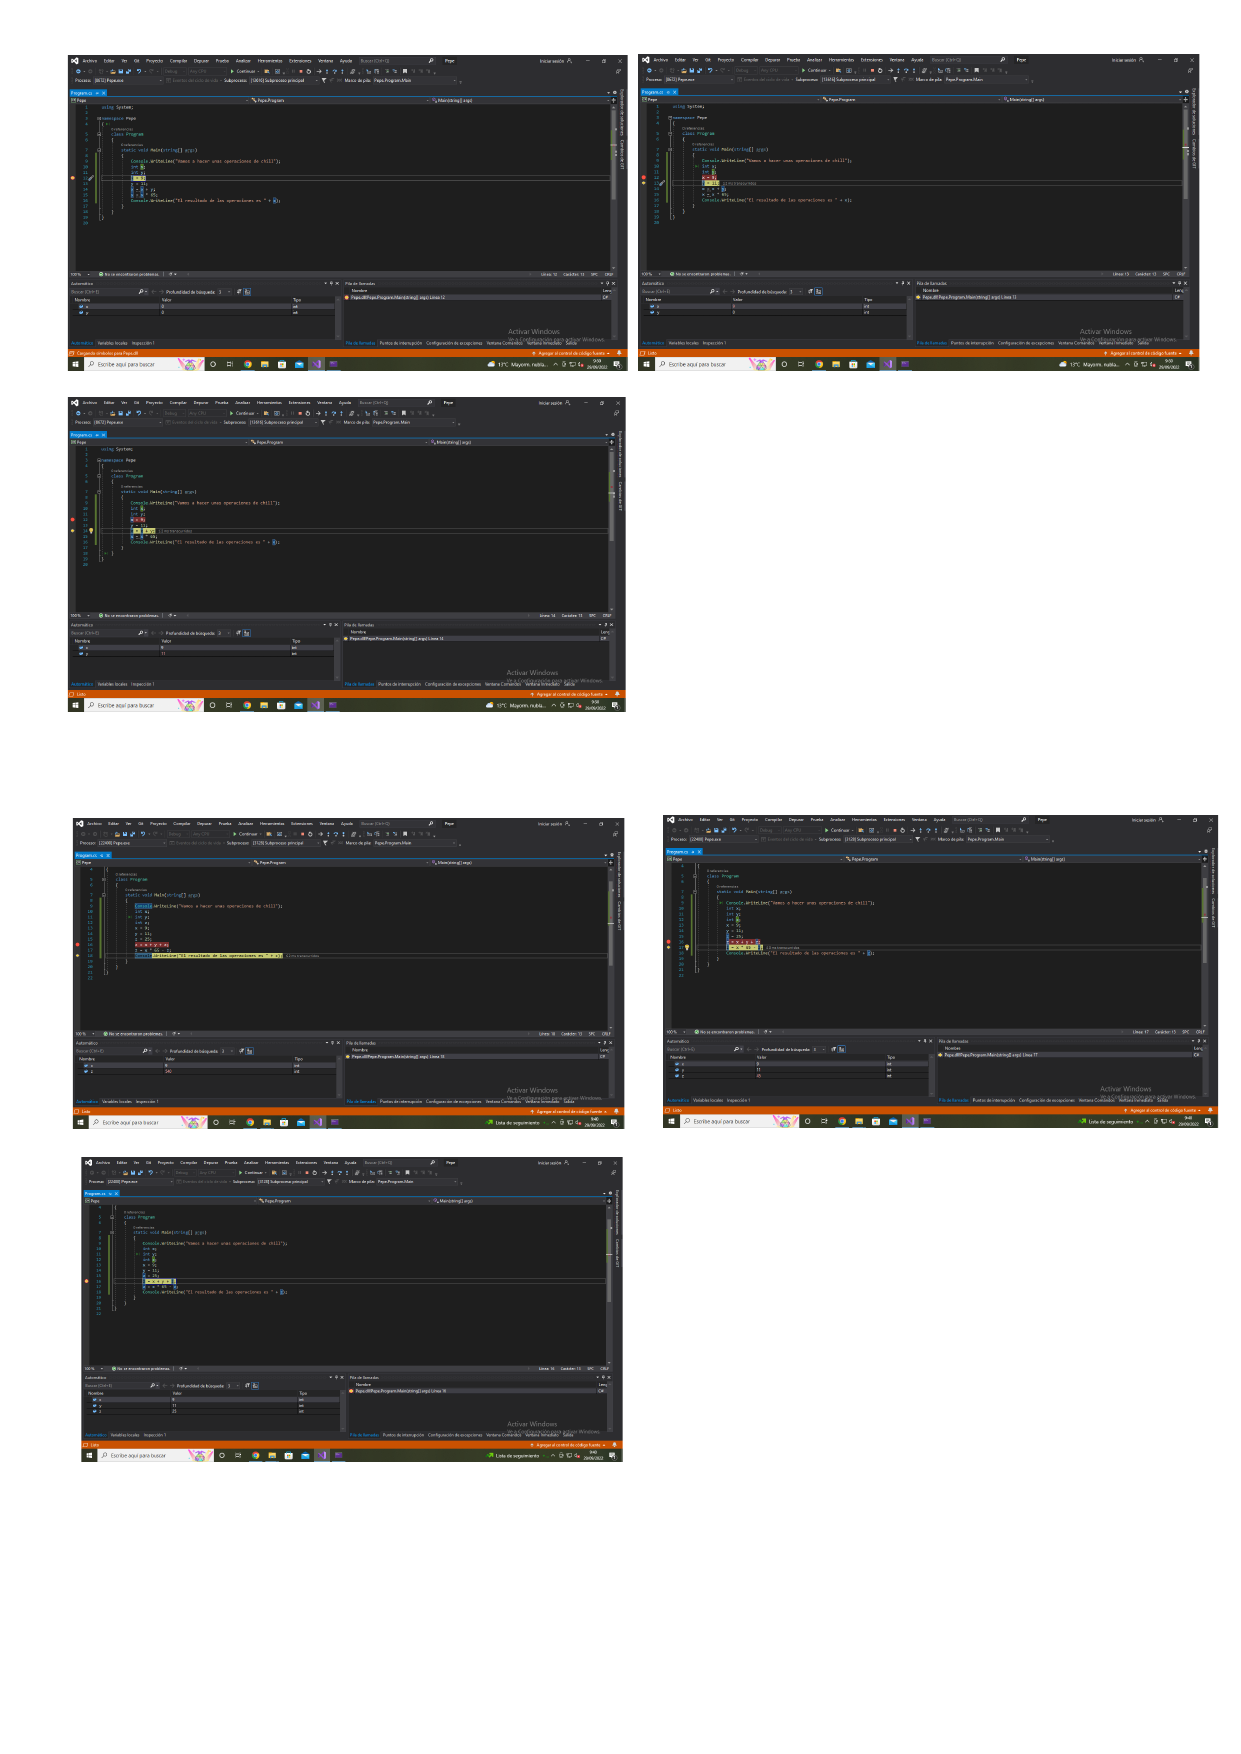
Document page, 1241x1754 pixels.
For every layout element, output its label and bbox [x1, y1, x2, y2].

picture [67, 397, 626, 712]
picture [72, 818, 625, 1129]
picture [81, 1157, 623, 1462]
picture [663, 815, 1219, 1128]
picture [638, 54, 1200, 371]
picture [67, 55, 628, 371]
